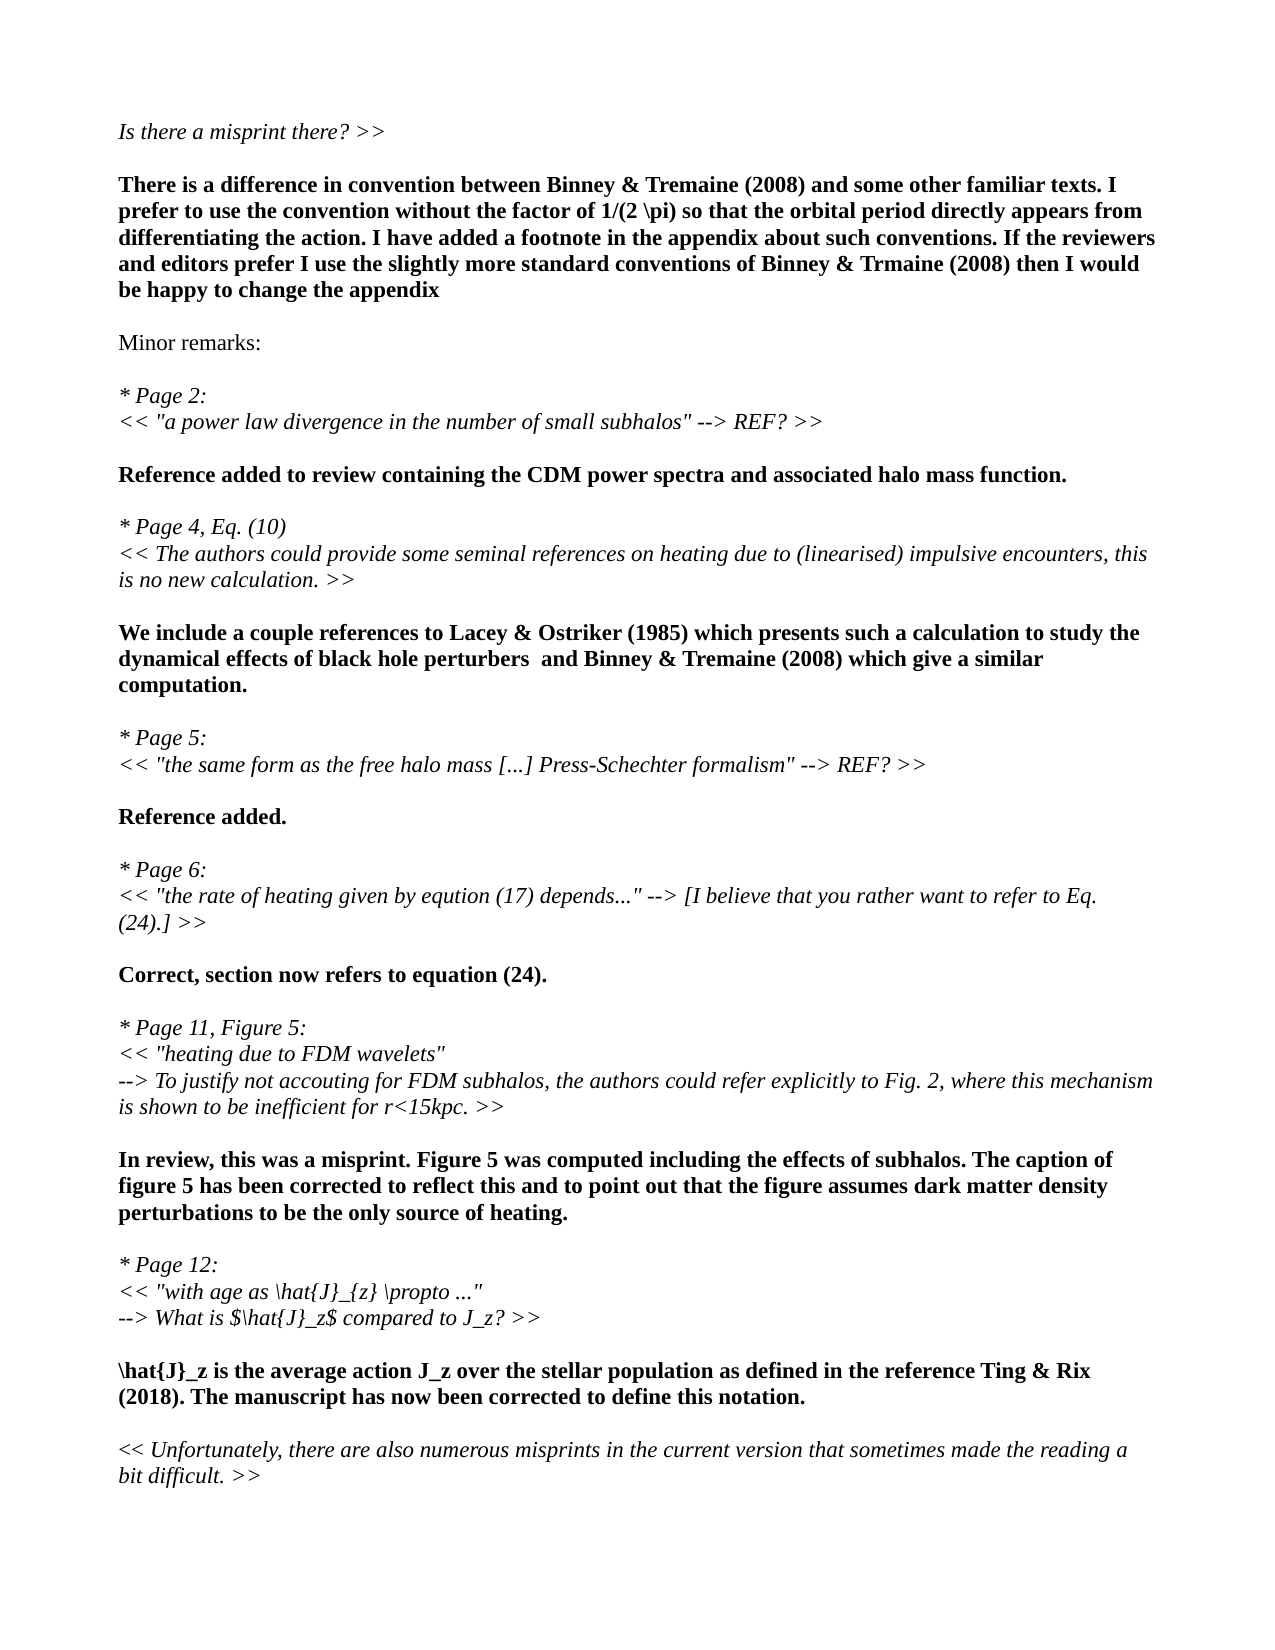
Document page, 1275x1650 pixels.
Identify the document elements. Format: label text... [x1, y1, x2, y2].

text In review, this was a misprint. Figure 5 was computed including the effects of subhalos. The caption of figure 5 has been corrected to reflect this and to point out that the figure assumes dark matter density perturbations to be the only source of heating. [118, 1146, 1157, 1225]
text Correct, section now refers to equation (24). [118, 961, 1157, 988]
text (2018). The manuscript has now been corrected to define this notation. << Unfortunately, there are also numerous misprints in the current version that sometimes made the reading a bit difficult. >> [118, 1383, 1157, 1515]
text There is a difference in convention between Binney & Tremaine (2008) and some other familiar texts. I prefer to use the convention without the factor of 1/(2 \pi) so that the orbital period directly appears from differentiating the action. I have added a footnote in the appendix about such conventions. If the reviewers and editors prefer I use the slightly more standard conventions of Binney & Trmaine (2008) then I would be happy to change the appendix Minor remarks: * Page 2: << "a power law divergence in the number of small subhalos" --> REF? >> [118, 171, 1157, 461]
text \hat{J}_z is the average action J_z over the stellar population as defined in the reference Ting & Rix [118, 1357, 1157, 1383]
text * Page 4, Eq. (10) << The authors could provide some seminal references on heating due to (linearised) impulsive encounters, this is no new calculation. >> [118, 487, 1157, 619]
text Reference added to review containing the CDM power spectra and associated halo mass function. [118, 461, 1157, 487]
text * Page 12: << "with age as \hat{J}_{z} \propto ..." --> What is $\hat{J}_z$ compared to J_z? >> [118, 1251, 1157, 1330]
text * Page 6: << "the rate of heating given by eqution (17) depends..." --> [I believe that you rather want to refer to Eq. (24).] >> [118, 856, 1157, 935]
text * Page 11, Figure 5: << "heating due to FDM wavelets" --> To justify not accouting for FDM subhalos, the authors could refer explicitly to Fig. 2, where this mechanism is shown to be inefficient for r<15kpc. >> [118, 1014, 1157, 1119]
text * Page 5: << "the same form as the free halo mass [...] Press-Schechter formalism" --> REF? >> [118, 724, 1157, 777]
text Reference added. [118, 803, 1157, 830]
text Is there a misprint there? >> [118, 118, 1157, 171]
text We include a couple references to Lacey & Ostriker (1985) which presents such a calculation to study the dynamical effects of black hole perturbers and Binney & Tremaine (2008) which give a similar computation. [118, 619, 1157, 698]
